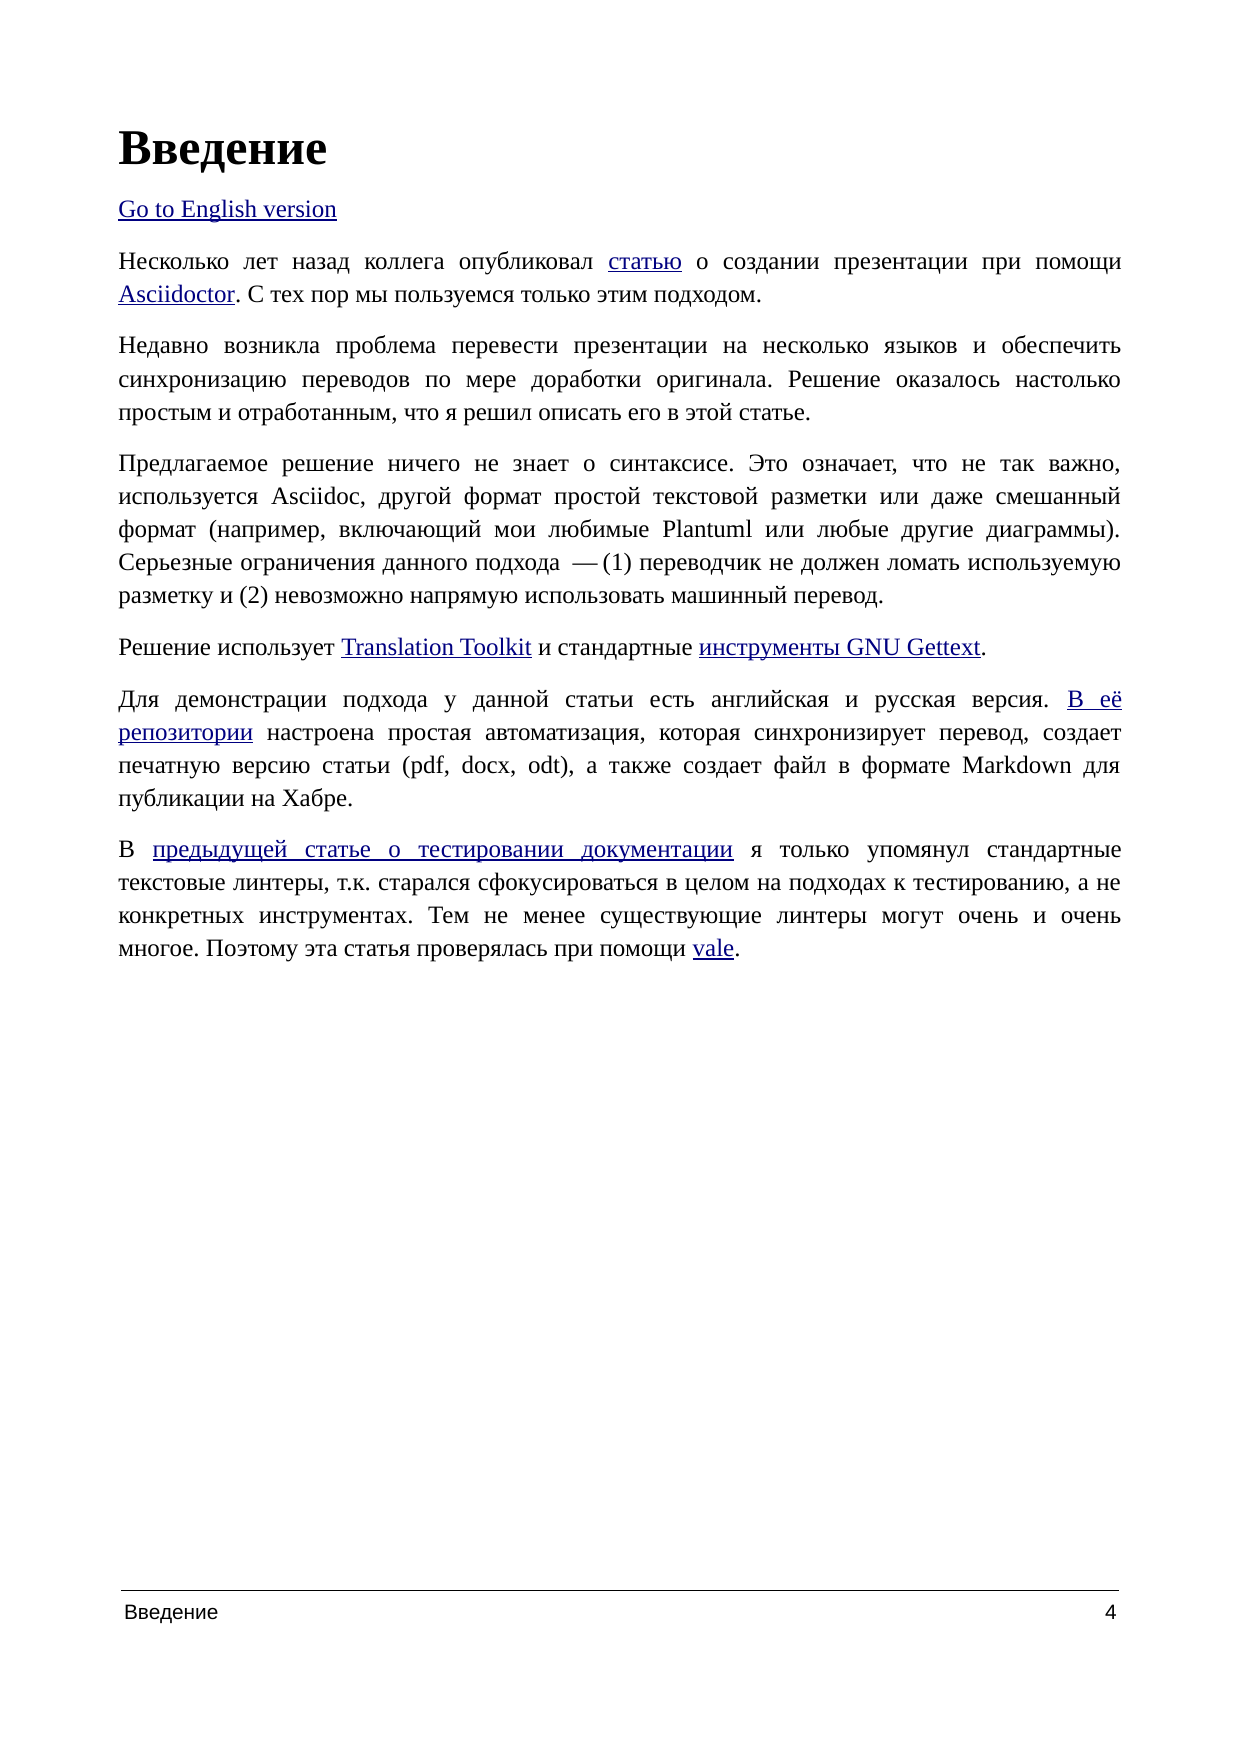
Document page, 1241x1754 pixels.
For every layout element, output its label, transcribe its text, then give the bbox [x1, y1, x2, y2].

text Предлагаемое решение ничего не знает о синтаксисе. Это означает, что не так важно, используется Asciidoc, другой формат простой текстовой разметки или даже смешанный формат (например, включающий мои любимые Plantuml или любые другие диаграммы). Серьезные ограничения данного подхода — (1) переводчик не должен ломать используемую разметку и (2) невозможно напрямую использовать машинный перевод. [118, 448, 1122, 609]
text Для демонстрации подхода у данной статьи есть английская и русская версия. В её репозитории настроена простая автоматизация, которая синхронизирует перевод, создает печатную версию статьи (pdf, docx, odt), а также создает файл в формате Markdown для публикации на Хабре. [118, 684, 1122, 812]
text Go to English version [118, 194, 1122, 223]
text Решение использует Translation Toolkit и стандартные инструменты GNU Gettext. [118, 632, 1122, 661]
subtitle Введение [118, 118, 1122, 176]
text Несколько лет назад коллега опубликовал статью о создании презентации при помощи Asciidoctor. С тех пор мы пользуемся только этим подходом. [118, 246, 1122, 308]
text Недавно возникла проблема перевести презентации на несколько языков и обеспечить синхронизацию переводов по мере доработки оригинала. Решение оказалось настолько простым и отработанным, что я решил описать его в этой статье. [118, 331, 1122, 425]
text В предыдущей статье о тестировании документации я только упомянул стандартные текстовые линтеры, т.к. старался сфокусироваться в целом на подходах к тестированию, а не конкретных инструментах. Тем не менее существующие линтеры могут очень и очень многое. Поэтому эта статья проверялась при помощи vale. [118, 834, 1122, 962]
